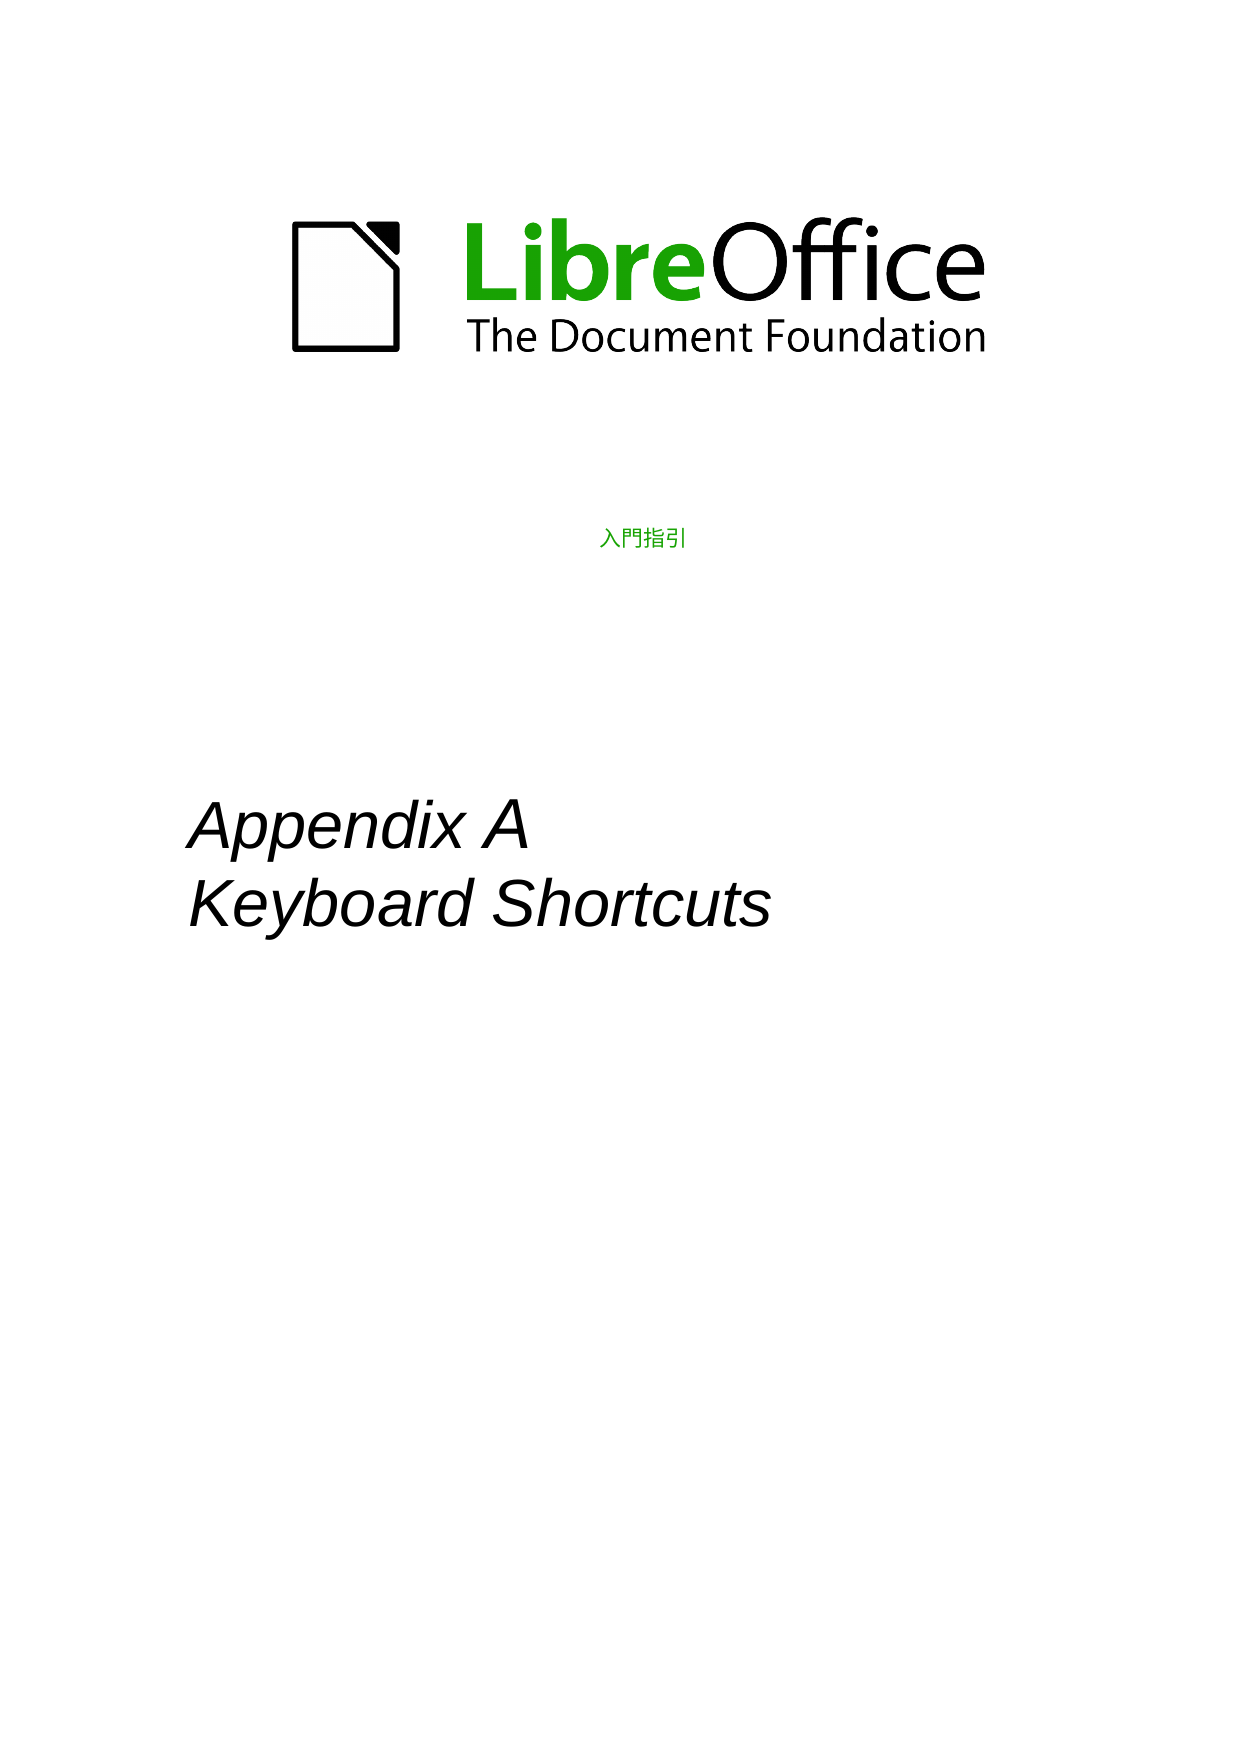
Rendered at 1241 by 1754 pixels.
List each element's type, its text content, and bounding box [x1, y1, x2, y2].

subtitle Appendix A Keyboard Shortcuts [188, 782, 1098, 940]
picture [250, 186, 1035, 387]
text 入門指引 [188, 526, 1098, 551]
